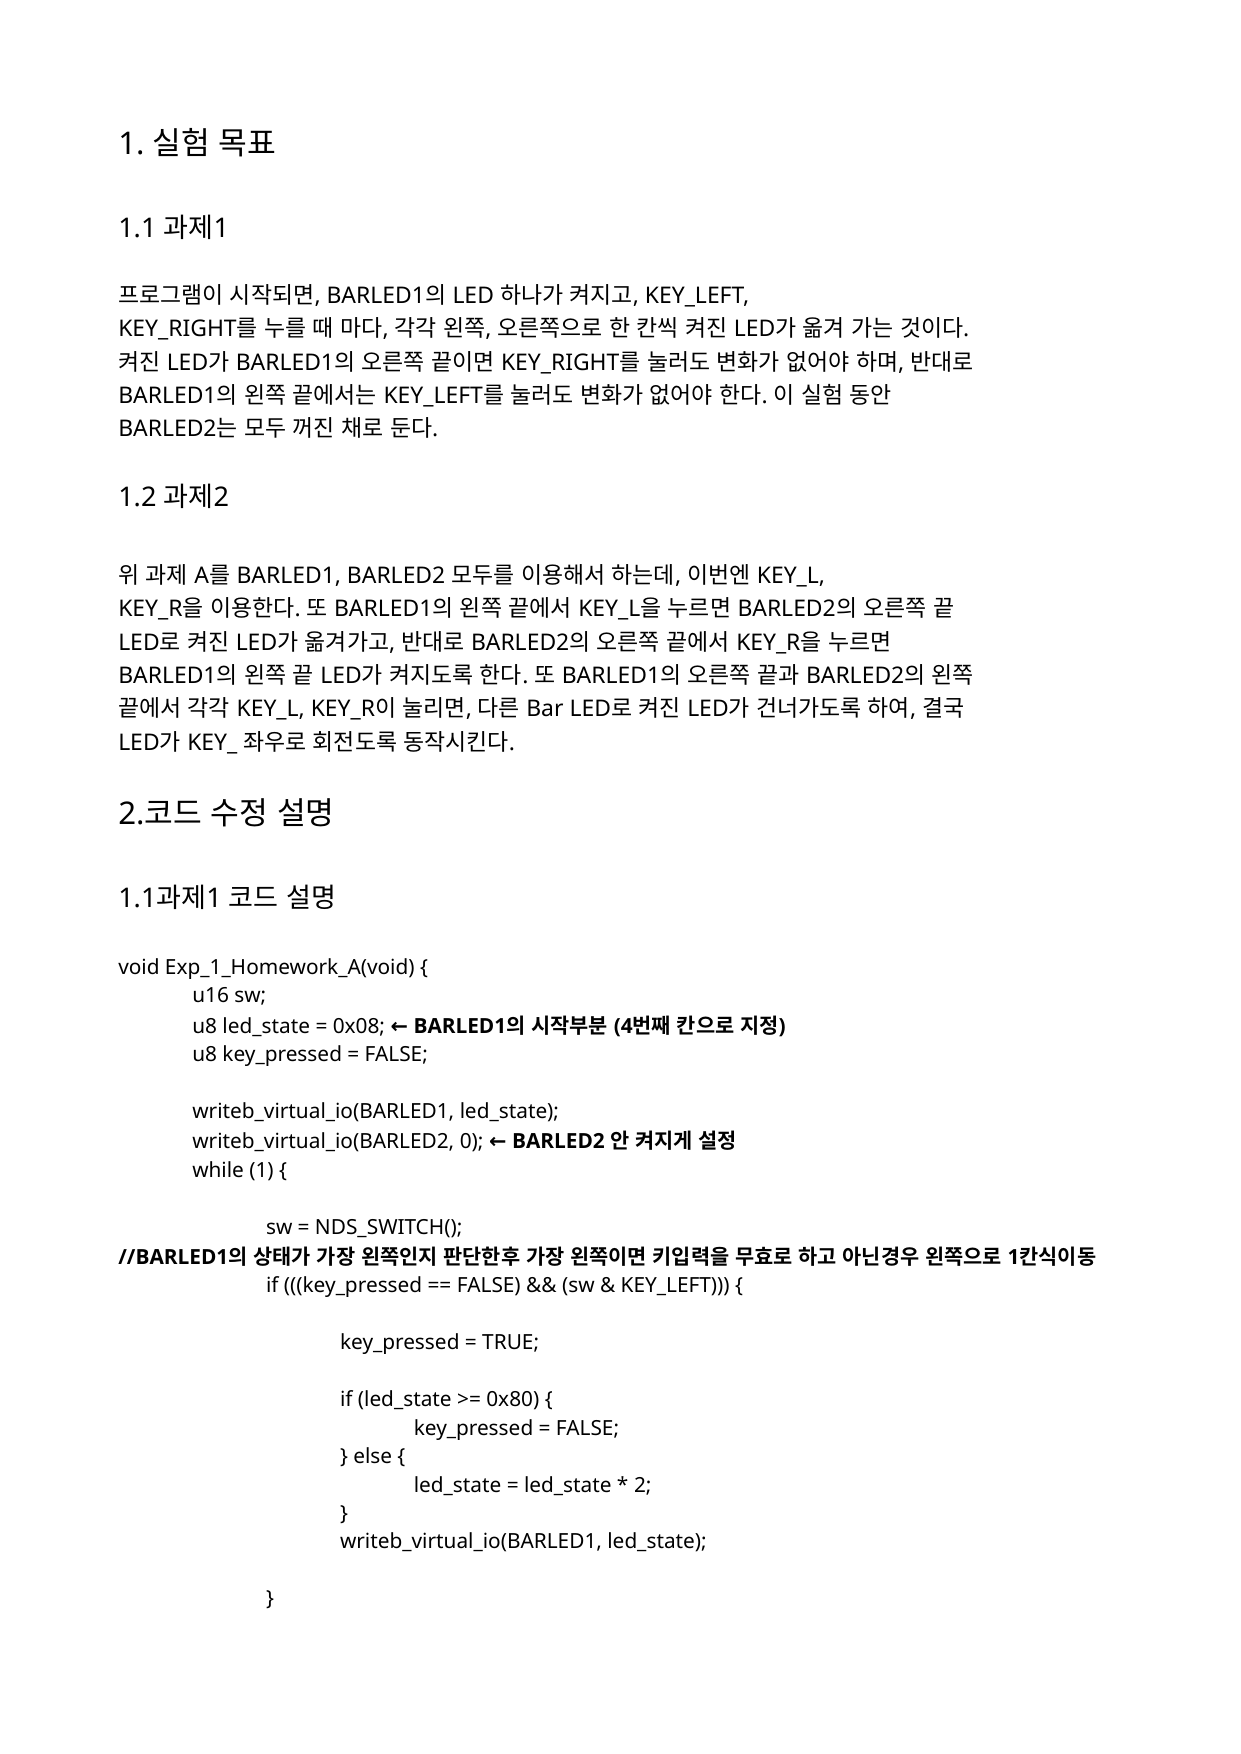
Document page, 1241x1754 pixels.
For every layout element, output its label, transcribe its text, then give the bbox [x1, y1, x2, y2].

text u16 sw; [118, 981, 1122, 1009]
text key_pressed = TRUE; [118, 1327, 1122, 1356]
text LED가 KEY_ 좌우로 회전도록 동작시킨다. [118, 723, 1122, 757]
text KEY_RIGHT를 누를 때 마다, 각각 왼쪽, 오른쪽으로 한 칸씩 켜진 LED가 옮겨 가는 것이다. [118, 310, 1122, 343]
text 위 과제 A를 BARLED1, BARLED2 모두를 이용해서 하는데, 이번엔 KEY_L, [118, 557, 1122, 590]
text while (1) { [118, 1155, 1122, 1183]
text 1.1과제1 코드 설명 [118, 876, 1122, 915]
text //BARLED1의 상태가 가장 왼쪽인지 판단한후 가장 왼쪽이면 키입력을 무효로 하고 아닌경우 왼쪽으로 1칸식이동 [118, 1240, 1122, 1271]
text writeb_virtual_io(BARLED2, 0); ← BARLED2 안 켜지게 설정 [118, 1125, 1122, 1155]
text if (led_state >= 0x80) { [118, 1384, 1122, 1413]
text BARLED1의 왼쪽 끝 LED가 켜지도록 한다. 또 BARLED1의 오른쪽 끝과 BARLED2의 왼쪽 [118, 657, 1122, 690]
text LED로 켜진 LED가 옮겨가고, 반대로 BARLED2의 오른쪽 끝에서 KEY_R을 누르면 [118, 623, 1122, 657]
text led_state = led_state * 2; [118, 1470, 1122, 1498]
text KEY_R을 이용한다. 또 BARLED1의 왼쪽 끝에서 KEY_L을 누르면 BARLED2의 오른쪽 끝 [118, 590, 1122, 623]
text sw = NDS_SWITCH(); [118, 1212, 1122, 1240]
text } [118, 1583, 1122, 1612]
text BARLED1의 왼쪽 끝에서는 KEY_LEFT를 눌러도 변화가 없어야 한다. 이 실험 동안 [118, 377, 1122, 410]
text u8 led_state = 0x08; ← BARLED1의 시작부분 (4번째 칸으로 지정) [118, 1009, 1122, 1039]
text 켜진 LED가 BARLED1의 오른쪽 끝이면 KEY_RIGHT를 눌러도 변화가 없어야 하며, 반대로 [118, 343, 1122, 377]
text if (((key_pressed == FALSE) && (sw & KEY_LEFT))) { [118, 1271, 1122, 1299]
text } [118, 1498, 1122, 1527]
text 프로그램이 시작되면, BARLED1의 LED 하나가 켜지고, KEY_LEFT, [118, 277, 1122, 310]
text void Exp_1_Homework_A(void) { [118, 952, 1122, 981]
text 1.1 과제1 [118, 206, 1122, 246]
text 끝에서 각각 KEY_L, KEY_R이 눌리면, 다른 Bar LED로 켜진 LED가 건너가도록 하여, 결국 [118, 690, 1122, 723]
text } else { [118, 1441, 1122, 1470]
text BARLED2는 모두 꺼진 채로 둔다. [118, 410, 1122, 443]
text writeb_virtual_io(BARLED1, led_state); [118, 1096, 1122, 1125]
text u8 key_pressed = FALSE; [118, 1039, 1122, 1068]
text 1.2 과제2 [118, 475, 1122, 514]
text key_pressed = FALSE; [118, 1413, 1122, 1441]
text writeb_virtual_io(BARLED1, led_state); [118, 1527, 1122, 1555]
text 1. 실험 목표 [118, 118, 1122, 163]
text 2.코드 수정 설명 [118, 788, 1122, 833]
